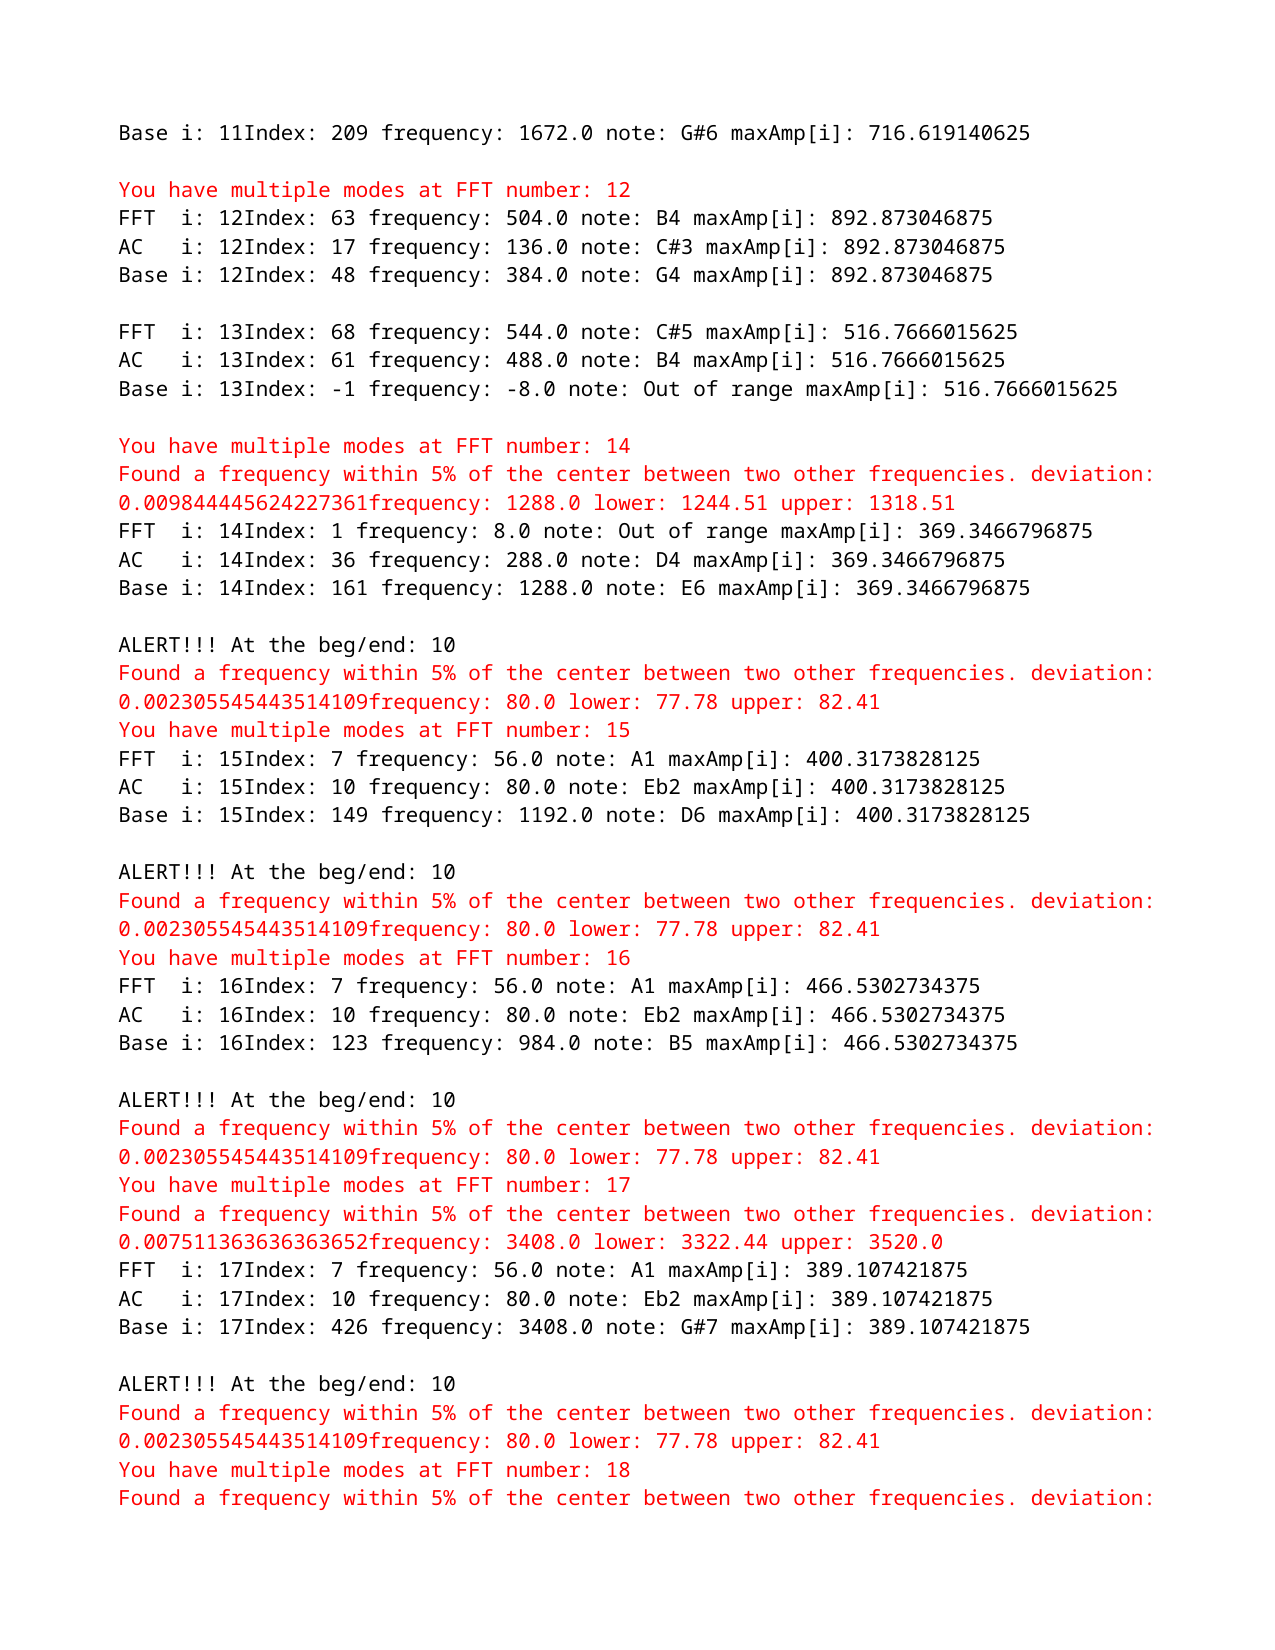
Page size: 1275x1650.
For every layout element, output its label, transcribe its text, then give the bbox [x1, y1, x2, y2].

text ALERT!!! At the beg/end: 10 [118, 1085, 1157, 1113]
text You have multiple modes at FFT number: 16 [118, 943, 1157, 971]
text You have multiple modes at FFT number: 15 [118, 715, 1157, 744]
text Found a frequency within 5% of the center between two other frequencies. deviation: 0.009844445624227361frequency: 1288.0 lower: 1244.51 upper: 1318.51 [118, 459, 1157, 516]
text Found a frequency within 5% of the center between two other frequencies. deviation: 0.002305545443514109frequency: 80.0 lower: 77.78 upper: 82.41 [118, 1398, 1157, 1455]
text Found a frequency within 5% of the center between two other frequencies. deviation: 0.007511363636363652frequency: 3408.0 lower: 3322.44 upper: 3520.0 [118, 1199, 1157, 1256]
text AC i: 16Index: 10 frequency: 80.0 note: Eb2 maxAmp[i]: 466.5302734375 [118, 1000, 1157, 1028]
text Base i: 14Index: 161 frequency: 1288.0 note: E6 maxAmp[i]: 369.3466796875 [118, 573, 1157, 602]
text You have multiple modes at FFT number: 17 [118, 1170, 1157, 1199]
text FFT i: 13Index: 68 frequency: 544.0 note: C#5 maxAmp[i]: 516.7666015625 [118, 317, 1157, 346]
text You have multiple modes at FFT number: 12 [118, 175, 1157, 203]
text AC i: 17Index: 10 frequency: 80.0 note: Eb2 maxAmp[i]: 389.107421875 [118, 1284, 1157, 1312]
text Base i: 17Index: 426 frequency: 3408.0 note: G#7 maxAmp[i]: 389.107421875 [118, 1312, 1157, 1341]
text You have multiple modes at FFT number: 14 [118, 431, 1157, 459]
text Base i: 12Index: 48 frequency: 384.0 note: G4 maxAmp[i]: 892.873046875 [118, 260, 1157, 289]
text You have multiple modes at FFT number: 18 [118, 1455, 1157, 1483]
text AC i: 14Index: 36 frequency: 288.0 note: D4 maxAmp[i]: 369.3466796875 [118, 545, 1157, 573]
text ALERT!!! At the beg/end: 10 [118, 857, 1157, 886]
text Base i: 11Index: 209 frequency: 1672.0 note: G#6 maxAmp[i]: 716.619140625 [118, 118, 1157, 147]
text ALERT!!! At the beg/end: 10 [118, 630, 1157, 658]
text FFT i: 12Index: 63 frequency: 504.0 note: B4 maxAmp[i]: 892.873046875 [118, 203, 1157, 232]
text AC i: 12Index: 17 frequency: 136.0 note: C#3 maxAmp[i]: 892.873046875 [118, 232, 1157, 260]
text Found a frequency within 5% of the center between two other frequencies. deviation: 0.002305545443514109frequency: 80.0 lower: 77.78 upper: 82.41 [118, 886, 1157, 943]
text FFT i: 14Index: 1 frequency: 8.0 note: Out of range maxAmp[i]: 369.3466796875 [118, 516, 1157, 545]
text Found a frequency within 5% of the center between two other frequencies. deviation: 0.002305545443514109frequency: 80.0 lower: 77.78 upper: 82.41 [118, 1113, 1157, 1170]
text Base i: 16Index: 123 frequency: 984.0 note: B5 maxAmp[i]: 466.5302734375 [118, 1028, 1157, 1057]
text FFT i: 15Index: 7 frequency: 56.0 note: A1 maxAmp[i]: 400.3173828125 [118, 744, 1157, 772]
text ALERT!!! At the beg/end: 10 [118, 1369, 1157, 1398]
text AC i: 13Index: 61 frequency: 488.0 note: B4 maxAmp[i]: 516.7666015625 [118, 346, 1157, 374]
text Found a frequency within 5% of the center between two other frequencies. deviation: [118, 1483, 1157, 1512]
text FFT i: 17Index: 7 frequency: 56.0 note: A1 maxAmp[i]: 389.107421875 [118, 1256, 1157, 1284]
text FFT i: 16Index: 7 frequency: 56.0 note: A1 maxAmp[i]: 466.5302734375 [118, 971, 1157, 1000]
text Base i: 15Index: 149 frequency: 1192.0 note: D6 maxAmp[i]: 400.3173828125 [118, 801, 1157, 829]
text Base i: 13Index: -1 frequency: -8.0 note: Out of range maxAmp[i]: 516.7666015625 [118, 374, 1157, 402]
text AC i: 15Index: 10 frequency: 80.0 note: Eb2 maxAmp[i]: 400.3173828125 [118, 772, 1157, 801]
text Found a frequency within 5% of the center between two other frequencies. deviation: 0.002305545443514109frequency: 80.0 lower: 77.78 upper: 82.41 [118, 658, 1157, 715]
